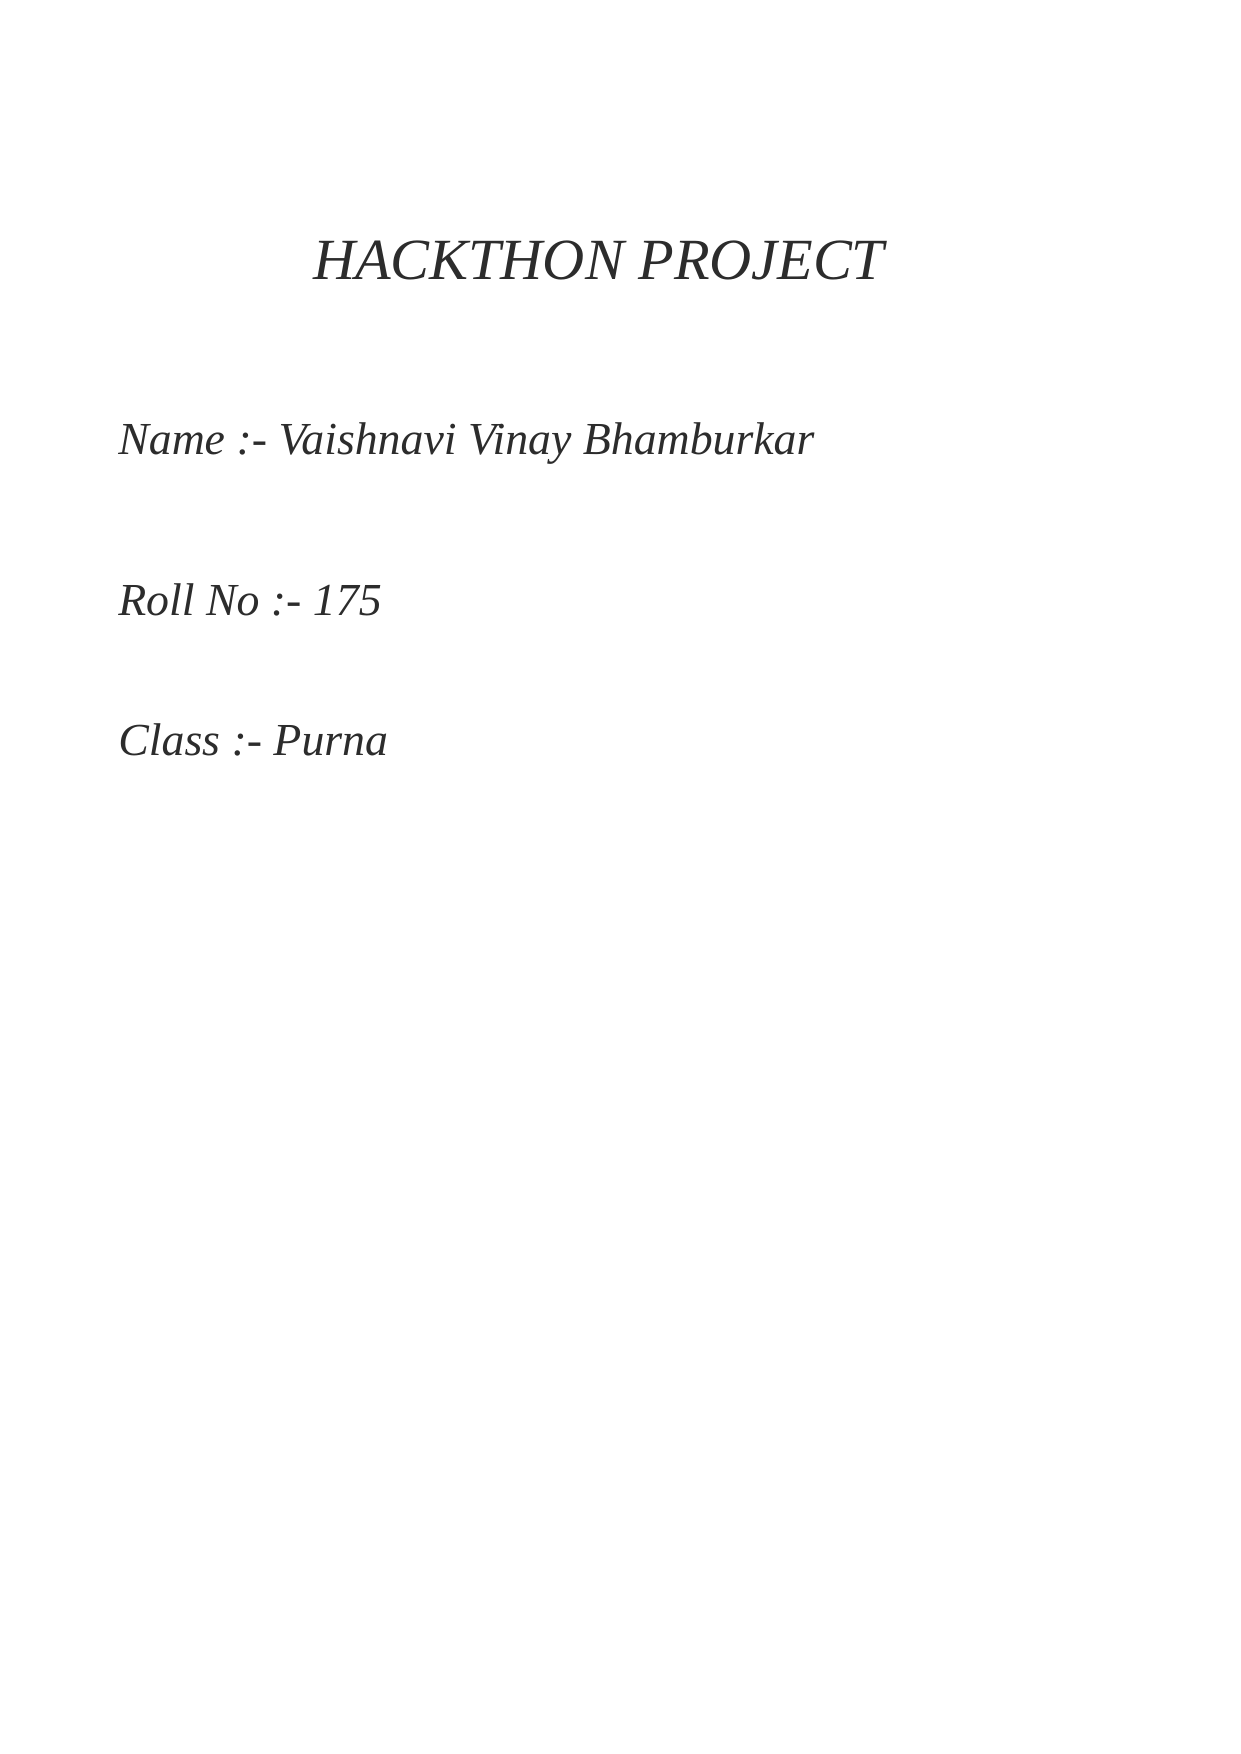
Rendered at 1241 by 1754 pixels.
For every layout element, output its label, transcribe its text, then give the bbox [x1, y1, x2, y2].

subtitle Roll No :- 175 [118, 573, 1122, 625]
text Class :- Purna [118, 713, 1122, 766]
subtitle Name :- Vaishnavi Vinay Bhamburkar [118, 411, 1122, 464]
subtitle HACKTHON PROJECT [118, 225, 1122, 292]
